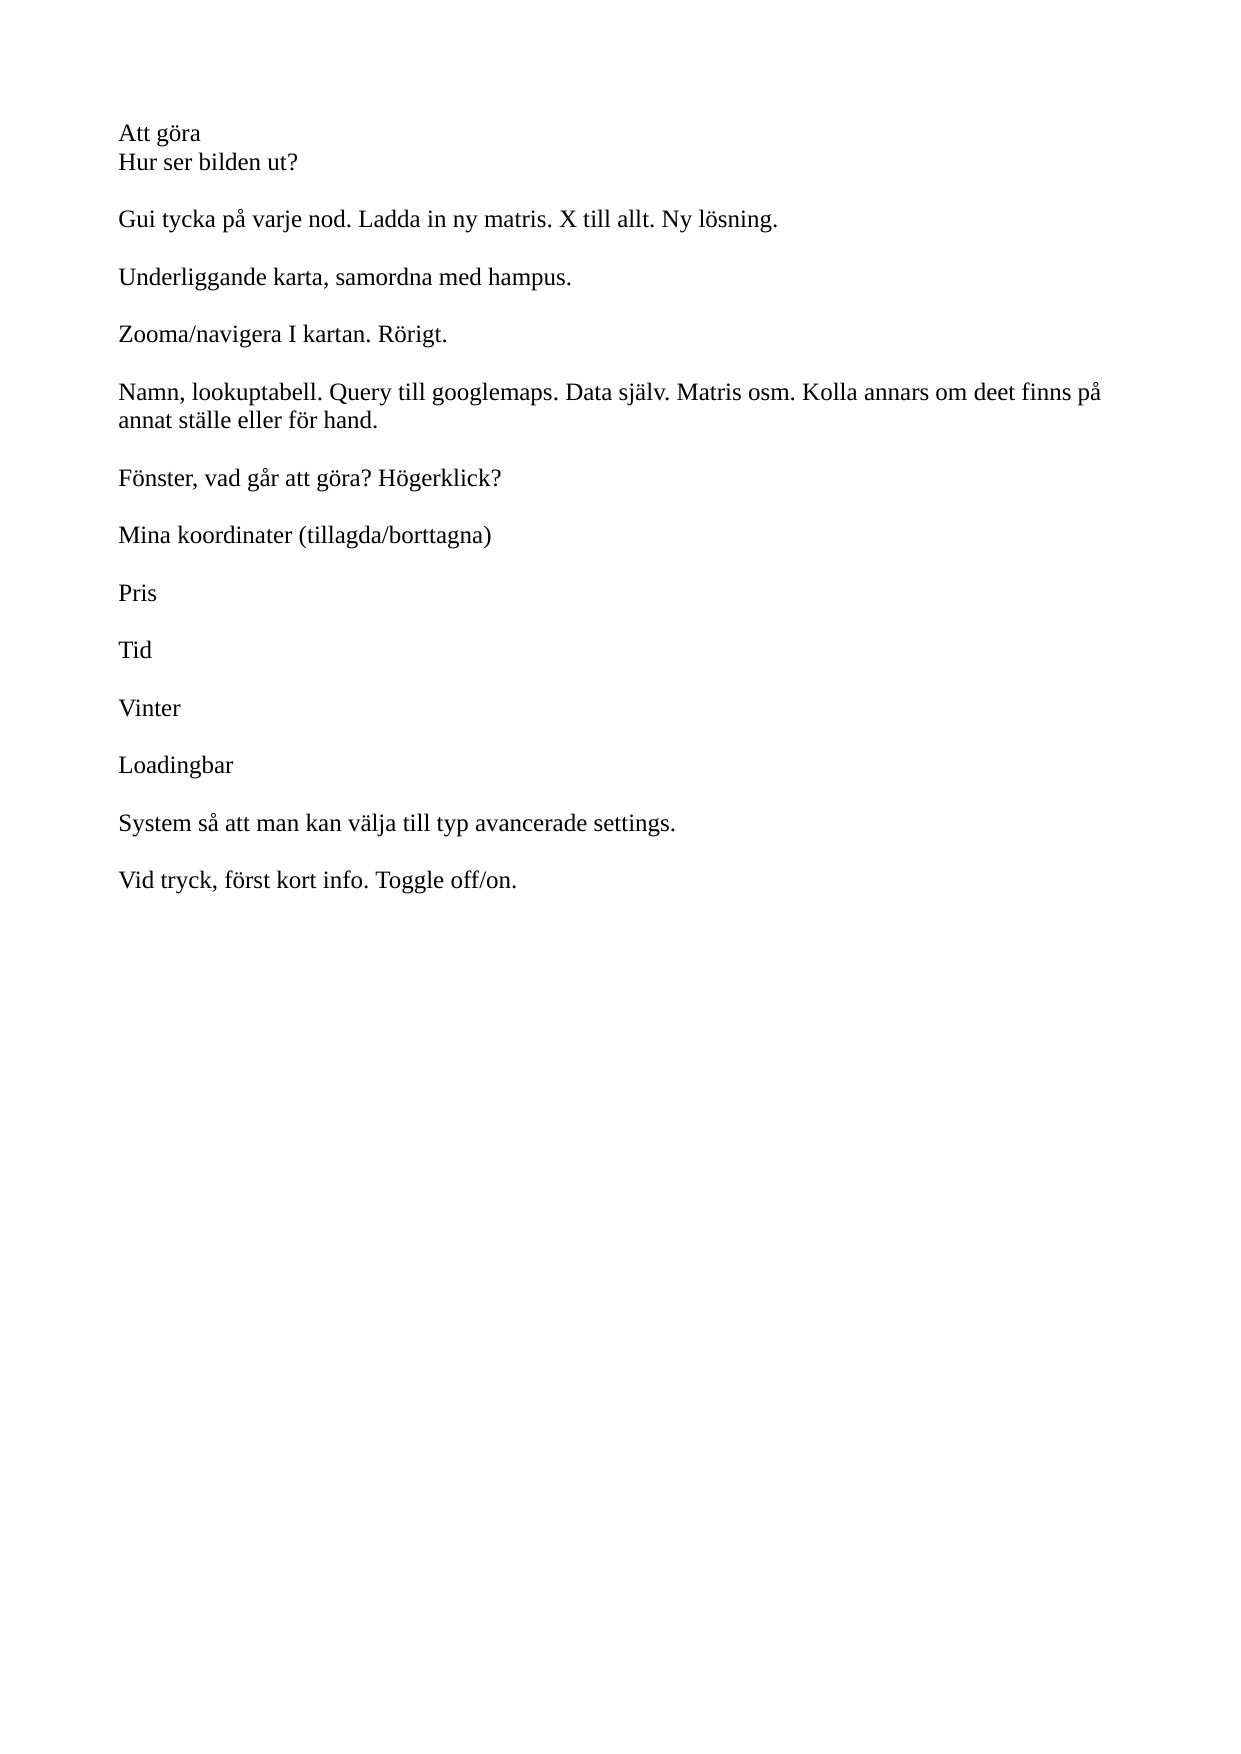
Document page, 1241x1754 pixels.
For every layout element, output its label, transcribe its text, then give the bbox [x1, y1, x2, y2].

text Namn, lookuptabell. Query till googlemaps. Data själv. Matris osm. Kolla annars om deet finns på annat ställe eller för hand. [118, 377, 1122, 434]
text System så att man kan välja till typ avancerade settings. [118, 808, 1122, 837]
text Vid tryck, först kort info. Toggle off/on. [118, 866, 1122, 894]
text Fönster, vad går att göra? Högerklick? [118, 463, 1122, 492]
text Hur ser bilden ut? [118, 147, 1122, 176]
text Underliggande karta, samordna med hampus. [118, 262, 1122, 291]
text Zooma/navigera I kartan. Rörigt. [118, 319, 1122, 348]
text Vinter [118, 693, 1122, 722]
text Tid [118, 636, 1122, 664]
text Pris [118, 578, 1122, 607]
text Att göra [118, 118, 1122, 147]
text Mina koordinater (tillagda/borttagna) [118, 521, 1122, 549]
text Gui tycka på varje nod. Ladda in ny matris. X till allt. Ny lösning. [118, 204, 1122, 233]
text Loadingbar [118, 751, 1122, 779]
